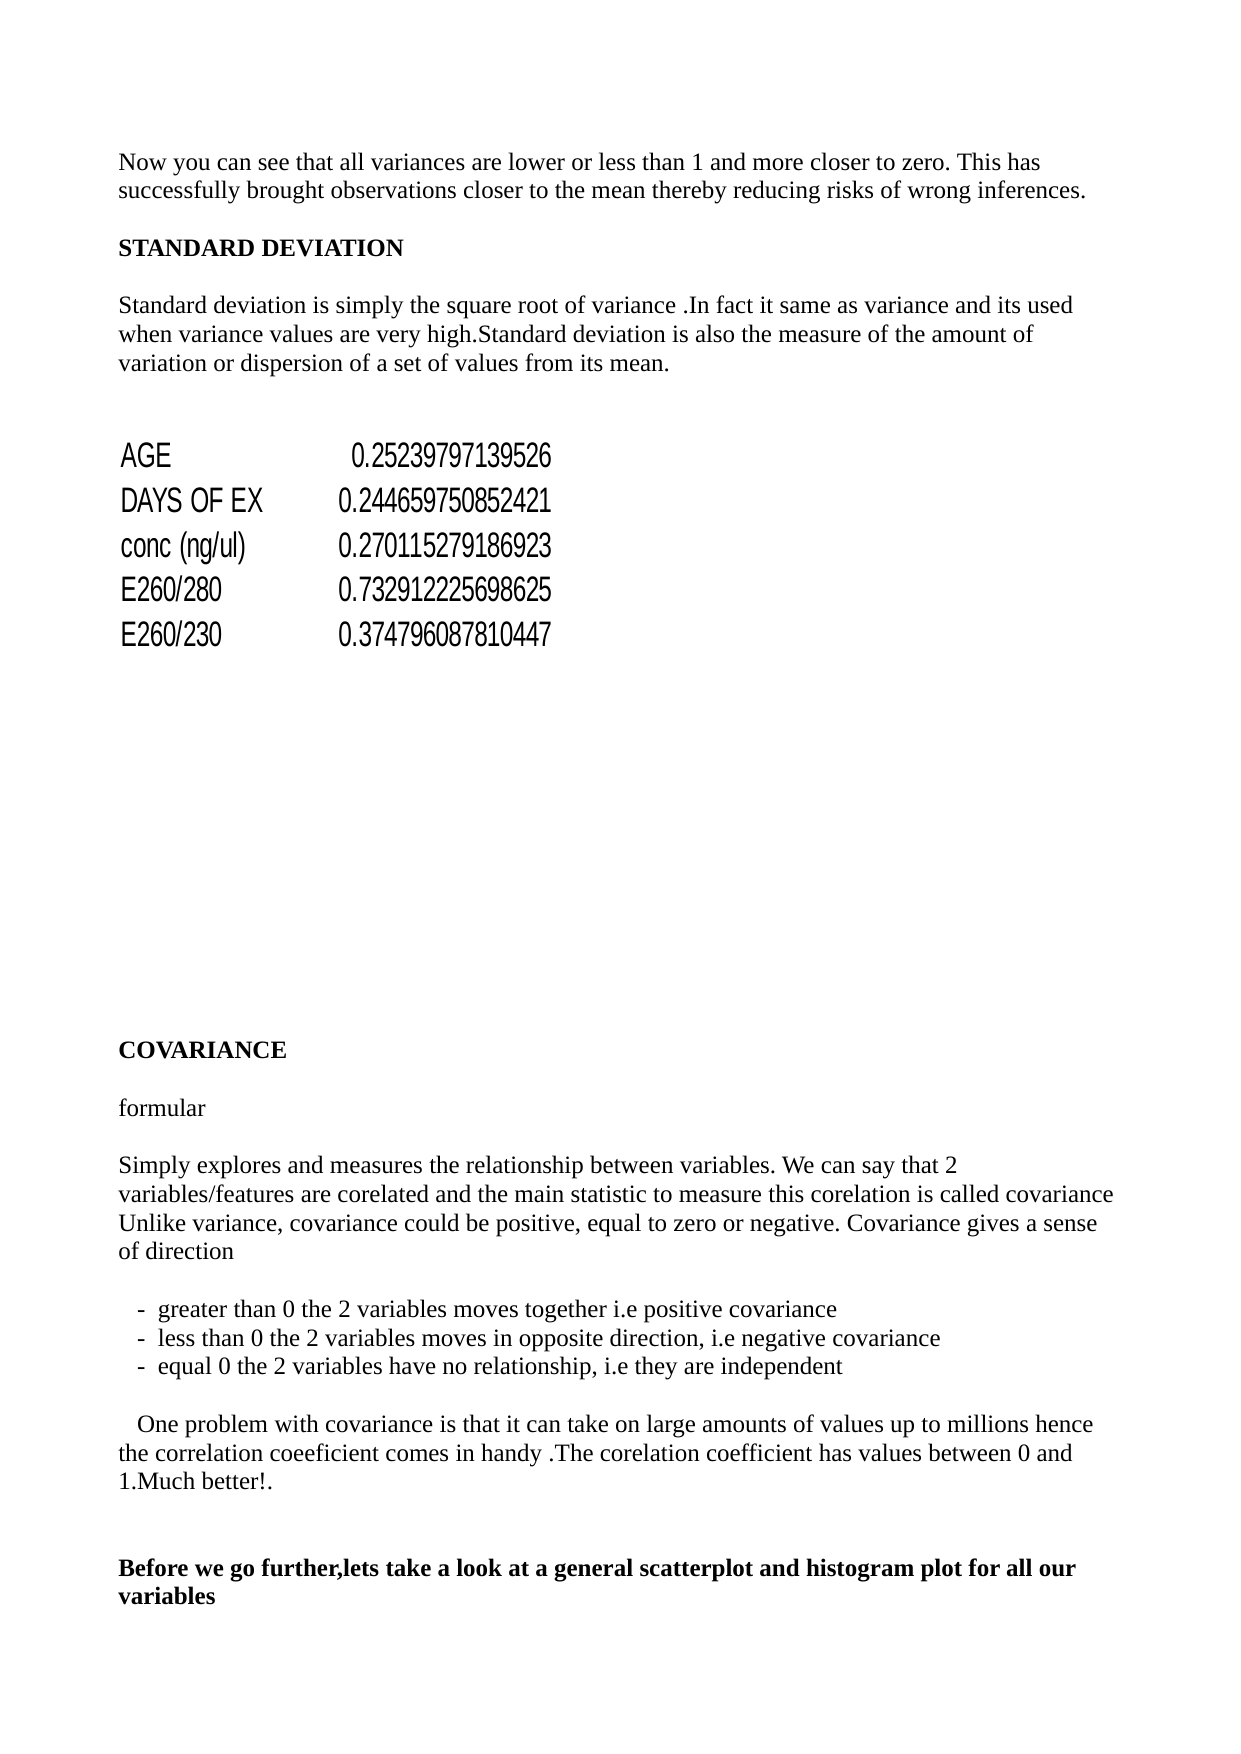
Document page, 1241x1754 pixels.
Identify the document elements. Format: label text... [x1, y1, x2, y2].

text - equal 0 the 2 variables have no relationship, i.e they are independent [118, 1351, 1122, 1380]
text STANDARD DEVIATION [118, 233, 1122, 262]
text Before we go further,lets take a look at a general scatterplot and histogram plot for all our variables [118, 1553, 1122, 1610]
text - greater than 0 the 2 variables moves together i.e positive covariance [118, 1294, 1122, 1323]
text - less than 0 the 2 variables moves in opposite direction, i.e negative covariance [118, 1323, 1122, 1351]
text Now you can see that all variances are lower or less than 1 and more closer to zero. This has successfully brought observations closer to the mean thereby reducing risks of wrong inferences. [118, 147, 1122, 204]
text COVARIANCE [118, 1035, 1122, 1064]
text One problem with covariance is that it can take on large amounts of values up to millions hence the correlation coeeficient comes in handy .The corelation coefficient has values between 0 and 1.Much better!. [118, 1409, 1122, 1495]
text Simply explores and measures the relationship between variables. We can say that 2 variables/features are corelated and the main statistic to measure this corelation is called covariance Unlike variance, covariance could be positive, equal to zero or negative. Covariance gives a sense of direction [118, 1150, 1122, 1265]
text formular [118, 1093, 1122, 1121]
text Standard deviation is simply the square root of variance .In fact it same as variance and its used when variance values are very high.Standard deviation is also the measure of the amount of variation or dispersion of a set of values from its mean. [118, 291, 1122, 377]
